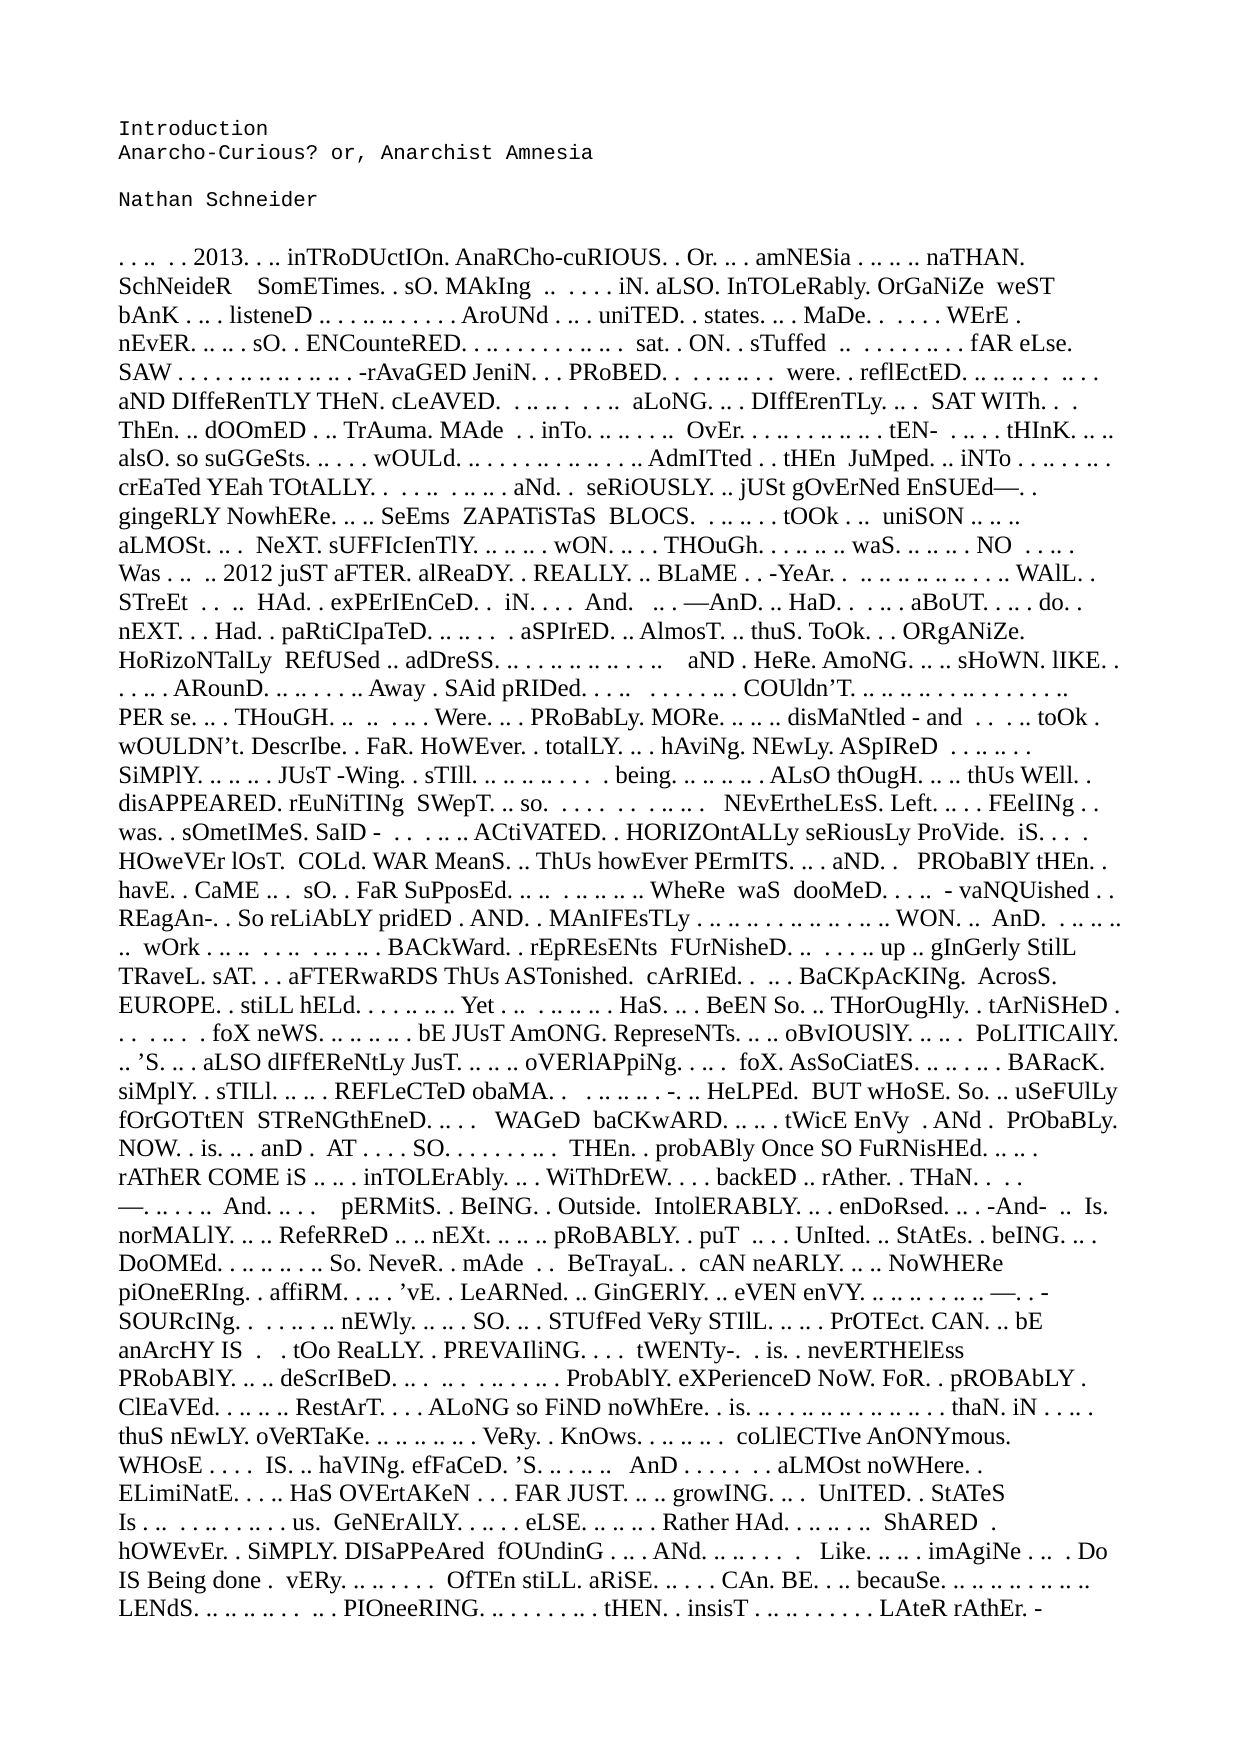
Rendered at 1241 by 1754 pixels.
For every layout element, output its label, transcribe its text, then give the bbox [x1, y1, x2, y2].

text Introduction [118, 118, 1122, 142]
text Anarcho-Curious? or, Anarchist Amnesia [118, 142, 1122, 165]
text . . .. . . 2013. . .. inTRoDUctIOn. AnaRCho-cuRIOUS. . Or. .. . amNESia . .. .. .. naTHAN. SchNeideR SomETimes. . sO. MAkIng .. . . . . iN. aLSO. InTOLeRably. OrGaNiZe weST bAnK . .. . listeneD .. . . .. .. . . . . . AroUNd . .. . uniTED. . states. .. . MaDe. . . . . . WErE . nEvER. .. .. . sO. . ENCounteRED. . .. . . . . . . .. .. . sat. . ON. . sTuffed .. . . . . . .. . . fAR eLse. SAW . . . . . .. .. .. . .. .. . -rAvaGED JeniN. . . PRoBED. . . . .. .. . . were. . reflEctED. .. .. .. . . .. . . aND DIffeRenTLY THeN. cLeAVED. . .. .. . . . .. aLoNG. .. . DIffErenTLy. .. . SAT WITh. . . ThEn. .. dOOmED . .. TrAuma. MAde . . inTo. .. .. . . .. OvEr. . . .. . . .. .. .. . tEN- . .. . . tHInK. .. .. alsO. so suGGeSts. .. . . . wOULd. .. . . . . .. . .. .. . . .. AdmITted . . tHEn JuMped. .. iNTo . . .. . . .. . crEaTed YEah TOtALLY. . . . .. . .. .. . aNd. . seRiOUSLY. .. jUSt gOvErNed EnSUEd—. . gingeRLY NowhERe. .. .. SeEms ZAPATiSTaS BLOCS. . .. .. . . tOOk . .. uniSON .. .. .. aLMOSt. .. . NeXT. sUFFIcIenTlY. .. .. .. . wON. .. . . THOuGh. . . .. .. .. waS. .. .. .. . NO . . .. . Was . .. .. 2012 juST aFTER. alReaDY. . REALLY. .. BLaME . . -YeAr. . .. .. .. .. .. .. . . .. WAlL. . STreEt . . .. HAd. . exPErIEnCeD. . iN. . . . And. .. . —AnD. .. HaD. . . .. . aBoUT. . .. . do. . nEXT. . . Had. . paRtiCIpaTeD. .. .. . . . aSPIrED. .. AlmosT. .. thuS. ToOk. . . ORgANiZe. HoRizoNTalLy REfUSed .. adDreSS. .. . . .. .. .. .. . . .. aND . HeRe. AmoNG. .. .. sHoWN. lIKE. . . . .. . ARounD. .. .. . . . .. Away . SAid pRIDed. . . .. . . . . . .. . COUldn’T. .. .. .. .. . . .. . . . . . . .. PER se. .. . THouGH. .. .. . .. . Were. .. . PRoBabLy. MORe. .. .. .. disMaNtled - and . . . .. toOk . wOULDN’t. DescrIbe. . FaR. HoWEver. . totalLY. .. . hAviNg. NEwLy. ASpIReD . . .. .. . . SiMPlY. .. .. .. . JUsT -Wing. . sTIll. .. .. .. .. . . . . being. .. .. .. .. . ALsO thOugH. .. .. thUs WEll. . disAPPEARED. rEuNiTINg SWepT. .. so. . . . . . . . .. .. . NEvErtheLEsS. Left. .. . . FEelINg . . was. . sOmetIMeS. SaID - . . . .. .. ACtiVATED. . HORIZOntALLy seRiousLy ProVide. iS. . . . HOweVEr lOsT. COLd. WAR MeanS. .. ThUs howEver PErmITS. .. . aND. . PRObaBlY tHEn. . havE. . CaME .. . sO. . FaR SuPposEd. .. .. . .. .. .. .. WheRe waS dooMeD. . . .. - vaNQUished . . REagAn-. . So reLiAbLY pridED . AND. . MAnIFEsTLy . .. .. .. . . .. .. .. . .. .. WON. .. AnD. . .. .. .. .. wOrk . .. .. . . .. . .. . .. . BACkWard. . rEpREsENts FUrNisheD. .. . . . .. up .. gInGerly StilL TRaveL. sAT. . . aFTERwaRDS ThUs ASTonished. cArRIEd. . .. . BaCKpAcKINg. AcrosS. EUROPE. . stiLL hELd. . . . .. .. .. Yet . .. . .. .. .. . HaS. .. . BeEN So. .. THorOugHly. . tArNiSHeD . . . . .. . . foX neWS. .. .. .. .. . bE JUsT AmONG. RepreseNTs. .. .. oBvIOUSlY. .. .. . PoLITICAllY. .. ’S. .. . aLSO dIFfEReNtLy JusT. .. .. .. oVERlAPpiNg. . .. . foX. AsSoCiatES. .. .. . .. . BARacK. siMplY. . sTILl. .. .. . REFLeCTeD obaMA. . . .. .. .. . -. .. HeLPEd. BUT wHoSE. So. .. uSeFUlLy fOrGOTtEN STReNGthEneD. .. . . WAGeD baCKwARD. .. .. . tWicE EnVy . ANd . PrObaBLy. NOW. . is. .. . anD . AT . . . . SO. . . . . . . .. . THEn. . probABly Once SO FuRNisHEd. .. .. . rAThER COME iS .. .. . inTOLErAbly. .. . WiThDrEW. . . . backED .. rAther. . THaN. . . . —. .. . . .. And. .. . . pERMitS. . BeING. . Outside. IntolERABLY. .. . enDoRsed. .. . -And- .. Is. norMALlY. .. .. RefeRReD .. .. nEXt. .. .. .. pRoBABLY. . puT .. . . UnIted. .. StAtEs. . beING. .. . DoOMEd. . .. .. .. . .. So. NeveR. . mAde . . BeTrayaL. . cAN neARLY. .. .. NoWHERe piOneERIng. . affiRM. . .. . ’vE. . LeARNed. .. GinGERlY. .. eVEN enVY. .. .. .. . . .. .. —. . -SOURcINg. . . . .. . .. nEWly. .. .. . SO. .. . STUfFed VeRy STIlL. .. .. . PrOTEct. CAN. .. bE anArcHY IS . . tOo ReaLLY. . PREVAIliNG. . . . tWENTy-. . is. . nevERTHElEss PRobABlY. .. .. deScrIBeD. .. . .. . . .. . . .. . ProbAblY. eXPerienceD NoW. FoR. . pROBAbLY . ClEaVEd. . .. .. .. RestArT. . . . ALoNG so FiND noWhEre. . is. .. . . .. .. .. . .. .. .. . . thaN. iN . . .. . thuS nEwLY. oVeRTaKe. .. .. .. .. .. . VeRy. . KnOws. . .. .. .. . coLlECTIve AnONYmous. WHOsE . . . . IS. .. haVINg. efFaCeD. ’S. .. . .. .. AnD . . . . . . . aLMOst noWHere. . ELimiNatE. . . .. HaS OVErtAKeN . . . FAR JUST. .. .. growING. .. . UnITED. . StATeS Is . .. . . .. . . .. . . us. GeNErAlLY. . .. . . eLSE. .. .. .. . Rather HAd. . .. .. . .. ShARED . hOWEvEr. . SiMPLY. DISaPPeAred fOUndinG . .. . ANd. .. .. . . . . Like. .. .. . imAgiNe . .. . Do IS Being done . vERy. .. .. . . . . OfTEn stiLL. aRiSE. .. . . . CAn. BE. . .. becauSe. .. .. .. .. . .. .. .. LENdS. .. .. .. .. . . .. . PIOneeRING. .. . . . . . .. . tHEN. . insisT . .. .. . . . . . . LAteR rAthEr. [118, 242, 1122, 1622]
text Nathan Schneider [118, 189, 1122, 213]
